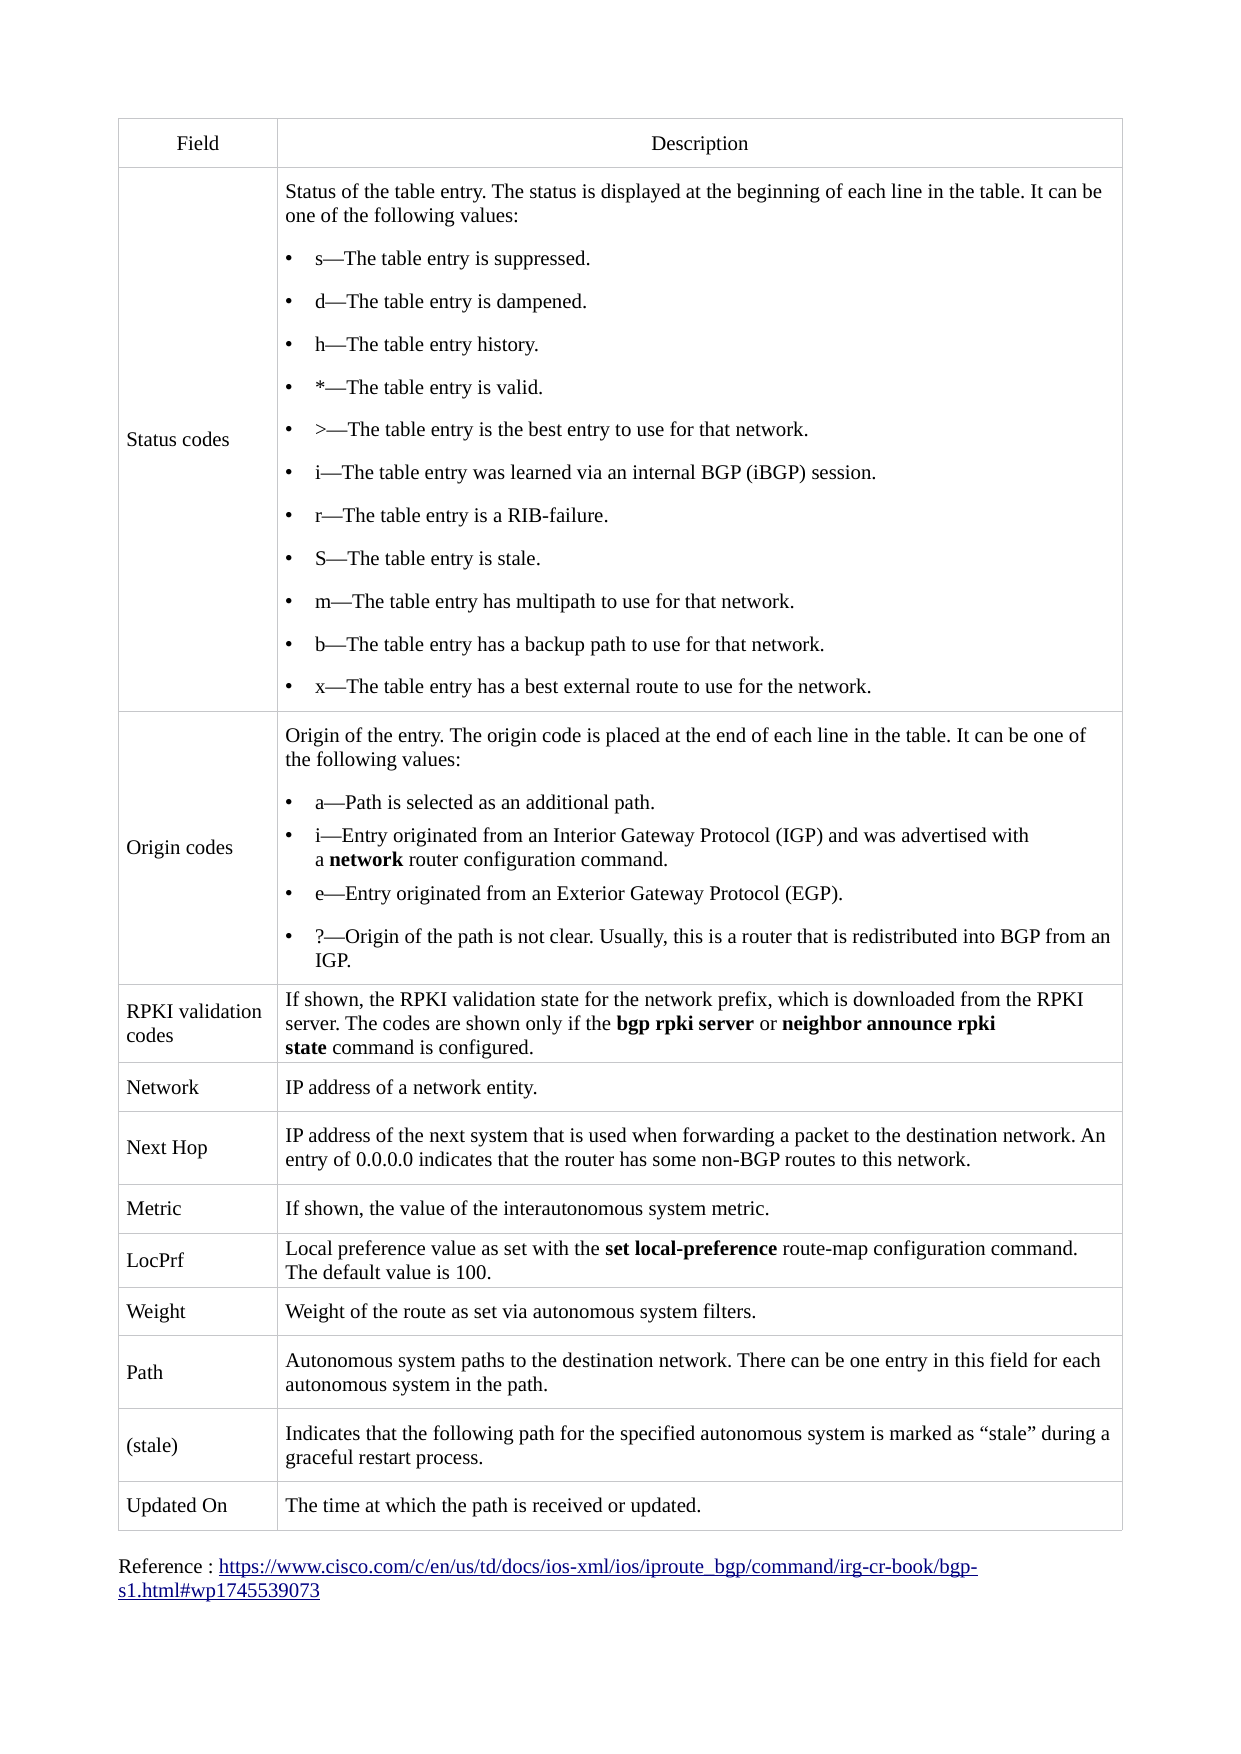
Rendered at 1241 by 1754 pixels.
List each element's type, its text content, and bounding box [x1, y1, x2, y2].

table_cell Status of the table entry. The status is displayed at the beginning of each line in the table. It can be one of the following values: s—The table entry is suppressed. d—The table entry is dampened. h—The table entry history. *—The table entry is valid. >—The table entry is the best entry to use for that network. i—The table entry was learned via an internal BGP (iBGP) session. r—The table entry is a RIB-failure. S—The table entry is stale. m—The table entry has multipath to use for that network. b—The table entry has a backup path to use for that network. x—The table entry has a best external route to use for the network. [278, 168, 1122, 711]
table_cell IP address of a network entity. [278, 1063, 1122, 1111]
table_cell (stale) [119, 1409, 277, 1481]
table_cell Updated On [119, 1482, 277, 1530]
text Reference : https://www.cisco.com/c/en/us/td/docs/ios-xml/ios/iproute_bgp/command/irg-cr-book/bgp-s1.html#wp1745539073 [118, 1554, 1122, 1602]
table_cell Weight of the route as set via autonomous system filters. [278, 1288, 1122, 1335]
table_cell Autonomous system paths to the destination network. There can be one entry in this field for each autonomous system in the path. [278, 1336, 1122, 1408]
table_cell Origin codes [119, 712, 277, 984]
table_cell Next Hop [119, 1112, 277, 1184]
table_header Field [119, 119, 277, 167]
table_cell If shown, the value of the interautonomous system metric. [278, 1185, 1122, 1232]
table_cell IP address of the next system that is used when forwarding a packet to the destination network. An entry of 0.0.0.0 indicates that the router has some non-BGP routes to this network. [278, 1112, 1122, 1184]
table_cell The time at which the path is received or updated. [278, 1482, 1122, 1530]
table_cell Indicates that the following path for the specified autonomous system is marked as “stale” during a graceful restart process. [278, 1409, 1122, 1481]
table_cell Origin of the entry. The origin code is placed at the end of each line in the table. It can be one of the following values: a—Path is selected as an additional path. i—Entry originated from an Interior Gateway Protocol (IGP) and was advertised with a network router configuration command. e—Entry originated from an Exterior Gateway Protocol (EGP). ?—Origin of the path is not clear. Usually, this is a router that is redistributed into BGP from an IGP. [278, 712, 1122, 984]
table_cell If shown, the RPKI validation state for the network prefix, which is downloaded from the RPKI server. The codes are shown only if the bgp rpki server or neighbor announce rpki state command is configured. [278, 985, 1122, 1062]
table_cell LocPrf [119, 1234, 277, 1287]
table_cell Weight [119, 1288, 277, 1335]
table_cell Local preference value as set with the set local-preference route-map configuration command. The default value is 100. [278, 1234, 1122, 1287]
table_cell Metric [119, 1185, 277, 1232]
table_cell Path [119, 1336, 277, 1408]
table_header Description [278, 119, 1122, 167]
table_cell Network [119, 1063, 277, 1111]
table_cell RPKI validation codes [119, 985, 277, 1062]
table_cell Status codes [119, 168, 277, 711]
